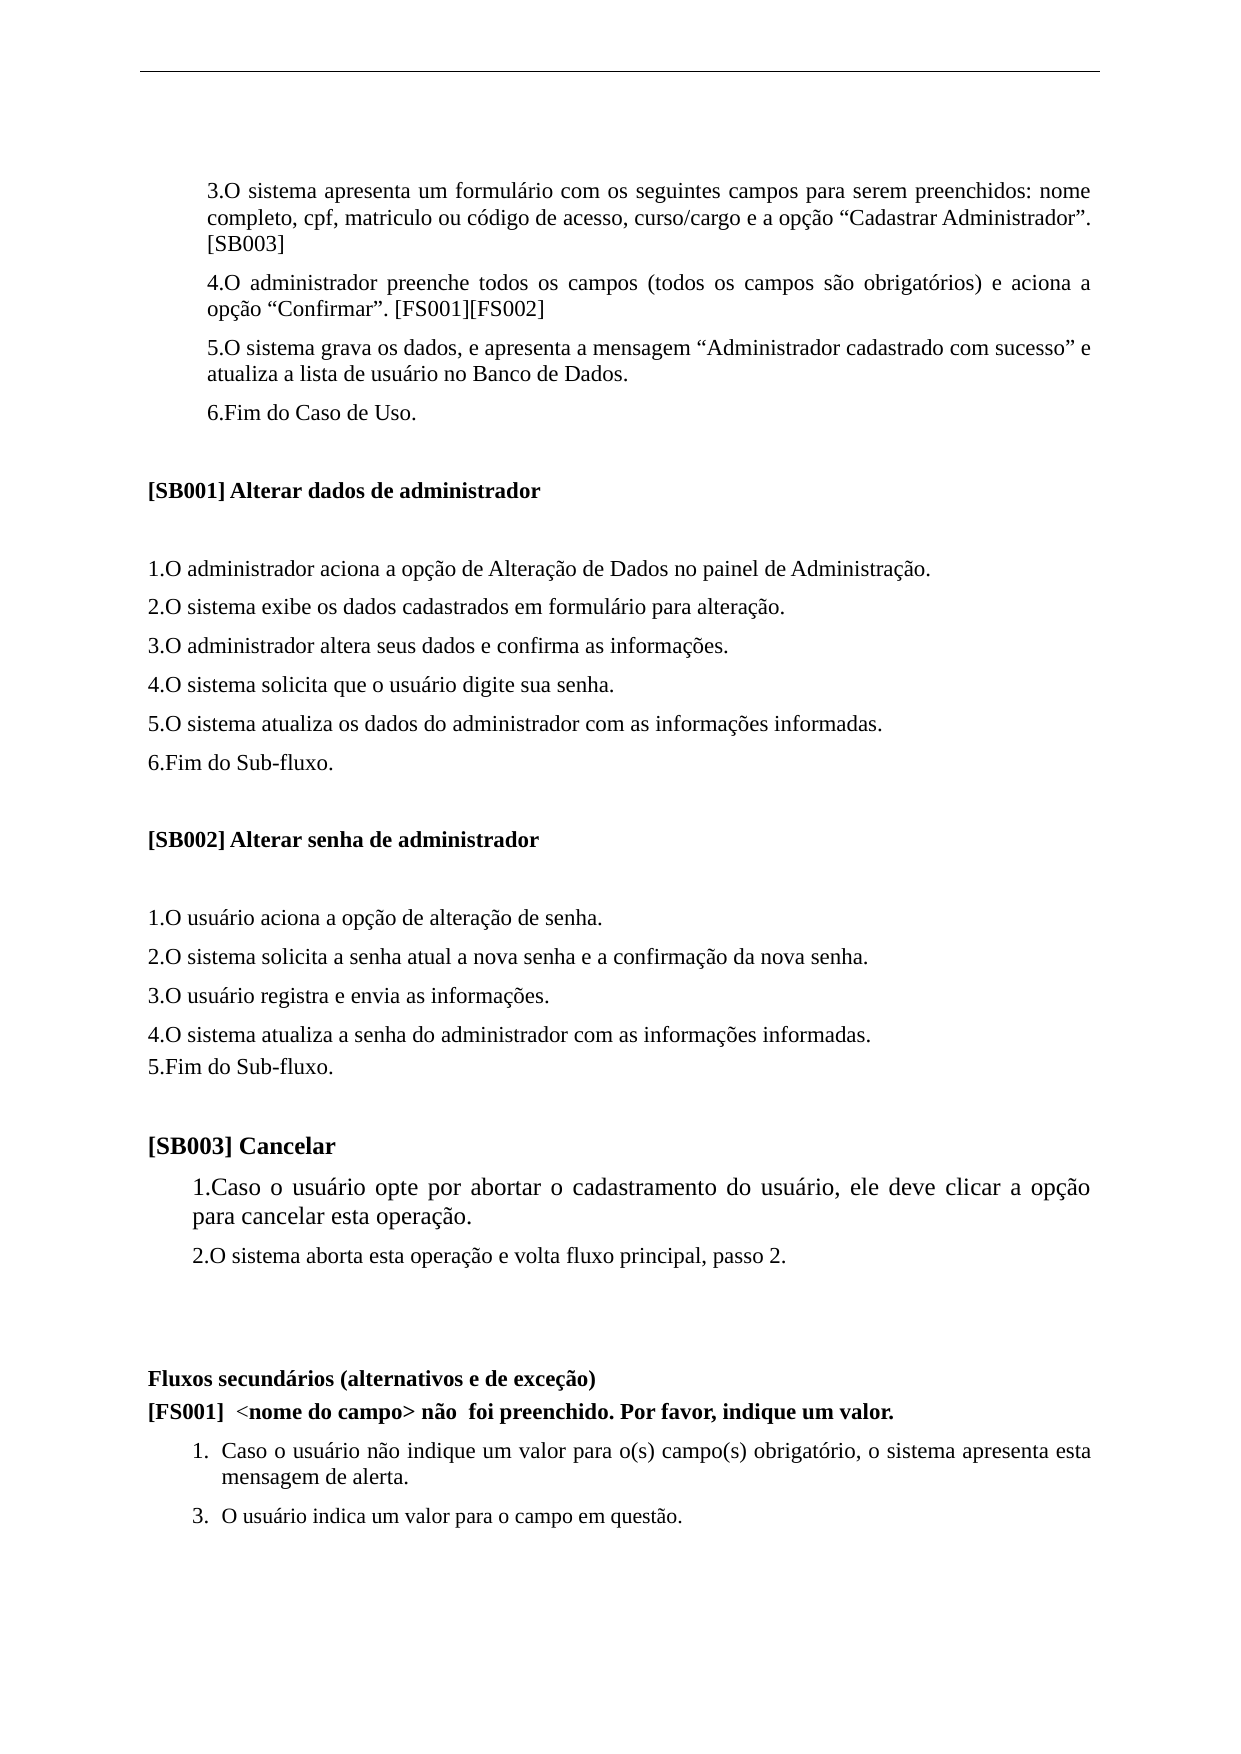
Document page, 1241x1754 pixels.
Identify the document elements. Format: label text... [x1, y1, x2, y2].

list O administrador altera seus dados e confirma as informações. [148, 632, 1092, 659]
list Fim do Caso de Uso. [207, 399, 1092, 426]
list O sistema atualiza a senha do administrador com as informações informadas. [148, 1021, 1092, 1047]
text [FS001] <nome do campo> não foi preenchido. Por favor, indique um valor. [148, 1398, 1092, 1424]
list O administrador preenche todos os campos (todos os campos são obrigatórios) e aciona a opção “Confirmar”. [FS001][FS002] [207, 269, 1092, 321]
text [SB002] Alterar senha de administrador [148, 827, 1092, 853]
list O sistema atualiza os dados do administrador com as informações informadas. [148, 710, 1092, 736]
list Fim do Sub-fluxo. [148, 1053, 1092, 1080]
text [SB003] Cancelar [148, 1131, 1092, 1160]
list O sistema grava os dados, e apresenta a mensagem “Administrador cadastrado com sucesso” e atualiza a lista de usuário no Banco de Dados. [207, 334, 1092, 387]
list O usuário indica um valor para o campo em questão. [192, 1502, 1092, 1528]
list Caso o usuário não indique um valor para o(s) campo(s) obrigatório, o sistema apresenta esta mensagem de alerta. [192, 1437, 1092, 1489]
list O usuário aciona a opção de alteração de senha. [148, 904, 1092, 931]
list O sistema aborta esta operação e volta fluxo principal, passo 2. [192, 1242, 1092, 1269]
text Fluxos secundários (alternativos e de exceção) [148, 1365, 1092, 1392]
list Fim do Sub-fluxo. [148, 749, 1092, 775]
list O usuário registra e envia as informações. [148, 982, 1092, 1008]
list O sistema solicita que o usuário digite sua senha. [148, 671, 1092, 697]
text [SB001] Alterar dados de administrador [148, 477, 1092, 503]
list O sistema apresenta um formulário com os seguintes campos para serem preenchidos: nome completo, cpf, matriculo ou código de acesso, curso/cargo e a opção “Cadastrar Administrador”. [SB003] [207, 177, 1092, 256]
list Caso o usuário opte por abortar o cadastramento do usuário, ele deve clicar a opção para cancelar esta operação. [192, 1172, 1092, 1230]
list O administrador aciona a opção de Alteração de Dados no painel de Administração. [148, 554, 1092, 581]
list O sistema solicita a senha atual a nova senha e a confirmação da nova senha. [148, 943, 1092, 969]
list O sistema exibe os dados cadastrados em formulário para alteração. [148, 593, 1092, 620]
